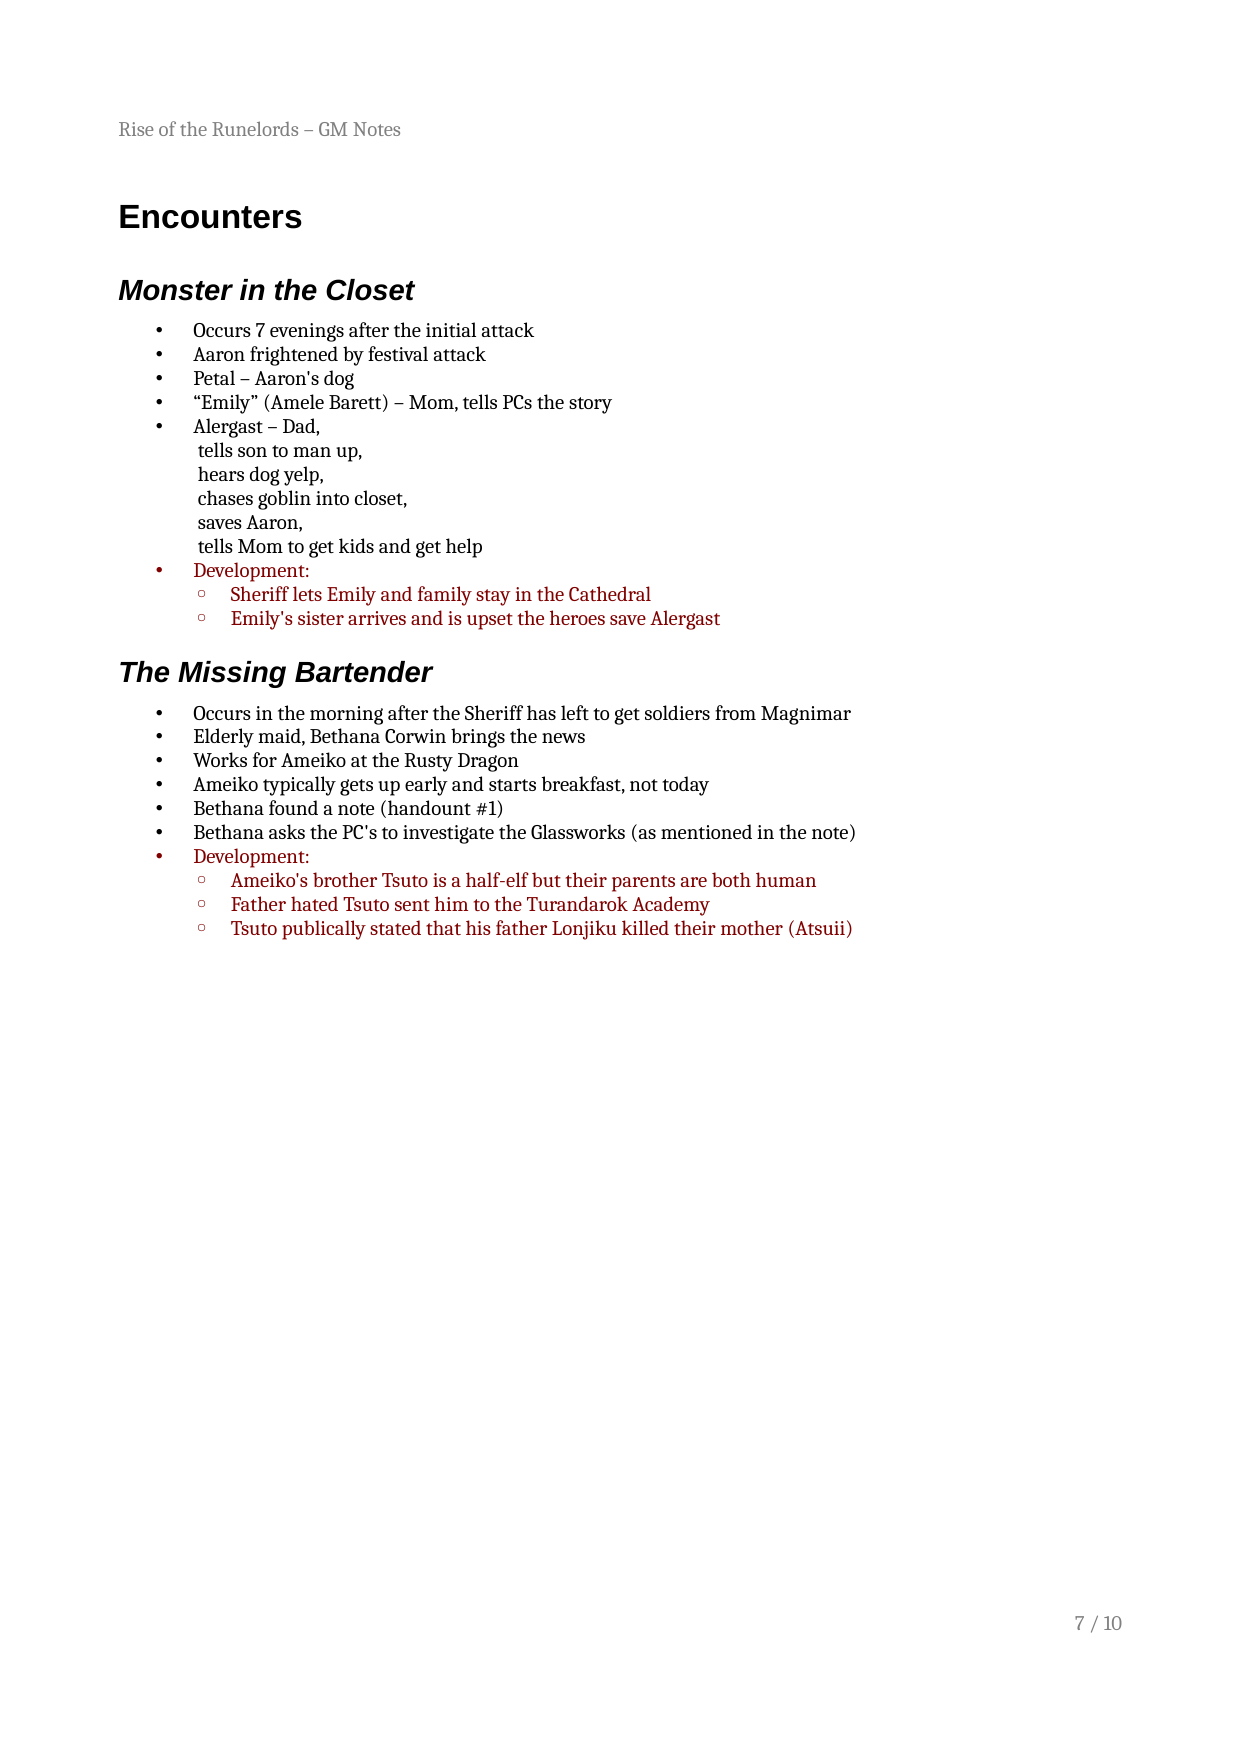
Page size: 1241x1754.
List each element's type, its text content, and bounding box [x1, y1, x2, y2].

list Aaron frightened by festival attack [156, 343, 1122, 367]
list Occurs 7 evenings after the initial attack [156, 319, 1122, 343]
list Emily's sister arrives and is upset the heroes save Alergast [193, 606, 1122, 630]
list Bethana asks the PC's to investigate the Glassworks (as mentioned in the note) [156, 821, 1122, 845]
list Development: [156, 845, 1122, 869]
list Elderly maid, Bethana Corwin brings the news [156, 725, 1122, 749]
subtitle Monster in the Closet [118, 273, 1122, 306]
list Father hated Tsuto sent him to the Turandarok Academy [193, 893, 1122, 917]
list Ameiko's brother Tsuto is a half-elf but their parents are both human [193, 869, 1122, 893]
list Ameiko typically gets up early and starts breakfast, not today [156, 773, 1122, 797]
subtitle The Missing Bartender [118, 655, 1122, 689]
list “Emily” (Amele Barett) – Mom, tells PCs the story [156, 391, 1122, 414]
list Development: [156, 558, 1122, 582]
list Petal – Aaron's dog [156, 367, 1122, 391]
list Occurs in the morning after the Sheriff has left to get soldiers from Magnimar [156, 701, 1122, 725]
list Tsuto publically stated that his father Lonjiku killed their mother (Atsuii) [193, 917, 1122, 941]
list Bethana found a note (handount #1) [156, 797, 1122, 821]
list Alergast – Dad, tells son to man up, hears dog yelp, chases goblin into closet, saves Aaron, tells Mom to get kids and get help [156, 414, 1122, 558]
list Sheriff lets Emily and family stay in the Cathedral [193, 582, 1122, 606]
list Works for Ameiko at the Rusty Dragon [156, 749, 1122, 773]
subtitle Encounters [118, 197, 1122, 235]
